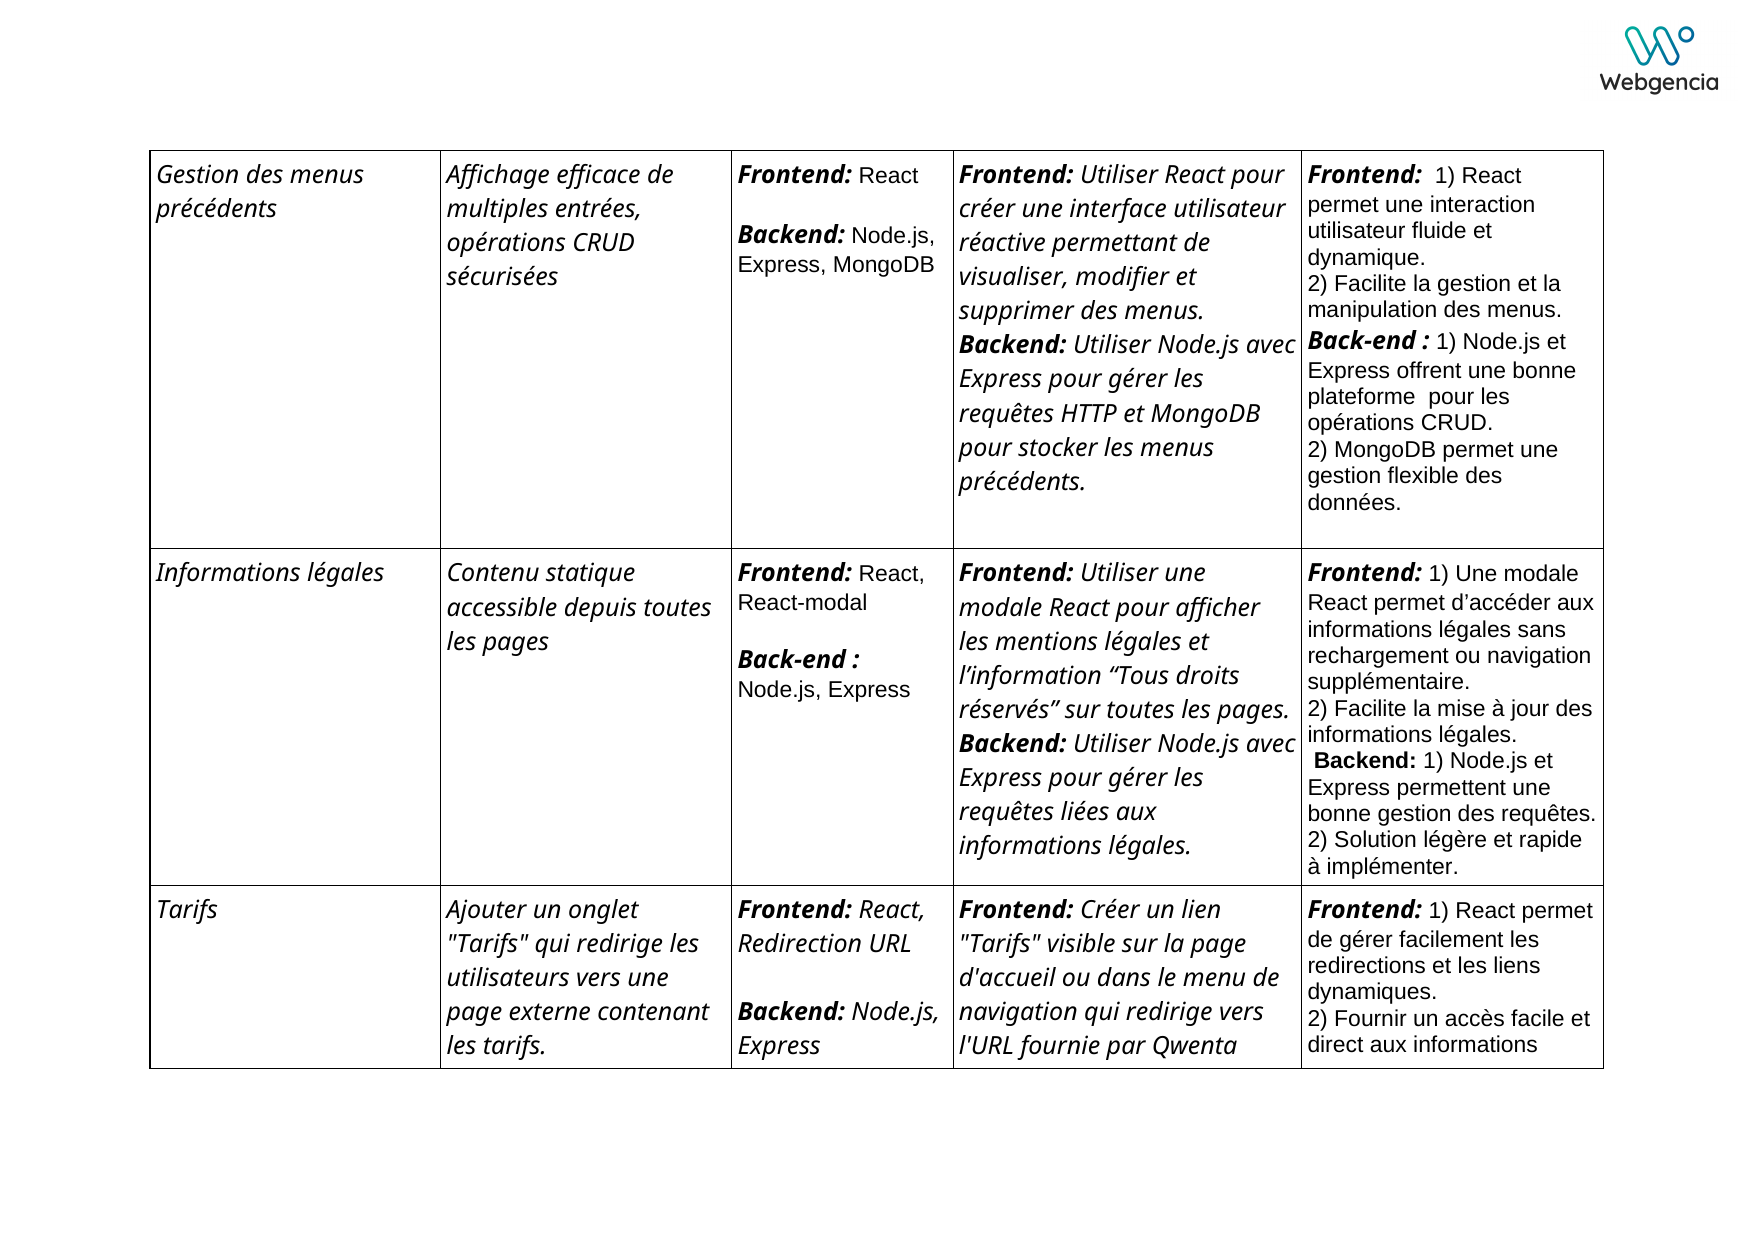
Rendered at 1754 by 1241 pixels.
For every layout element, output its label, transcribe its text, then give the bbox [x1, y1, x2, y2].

table_cell Frontend: React Backend: Node.js, Express, MongoDB [732, 151, 953, 548]
table_cell Frontend: Créer un lien "Tarifs" visible sur la page d'accueil ou dans le menu de navigation qui redirige vers l'URL fournie par Qwenta [954, 886, 1301, 1068]
table_cell Frontend: Utiliser React pour créer une interface utilisateur réactive permettant de visualiser, modifier et supprimer des menus. Backend: Utiliser Node.js avec Express pour gérer les requêtes HTTP et MongoDB pour stocker les menus précédents. [954, 151, 1301, 548]
table_cell Frontend: 1) Une modale React permet d’accéder aux informations légales sans rechargement ou navigation supplémentaire. 2) Facilite la mise à jour des informations légales. Backend: 1) Node.js et Express permettent une bonne gestion des requêtes. 2) Solution légère et rapide à implémenter. [1302, 549, 1603, 885]
table_cell Ajouter un onglet "Tarifs" qui redirige les utilisateurs vers une page externe contenant les tarifs. [441, 886, 731, 1068]
table_cell Affichage efficace de multiples entrées, opérations CRUD sécurisées [441, 151, 731, 548]
table_cell Frontend: React, React-modal Back-end : Node.js, Express [732, 549, 953, 885]
table_cell Contenu statique accessible depuis toutes les pages [441, 549, 731, 885]
table_cell Informations légales [151, 549, 440, 885]
table_cell Frontend: 1) React permet de gérer facilement les redirections et les liens dynamiques. 2) Fournir un accès facile et direct aux informations [1302, 886, 1603, 1068]
table_cell Gestion des menus précédents [151, 151, 440, 548]
table_cell Tarifs [151, 886, 440, 1068]
table_cell Frontend: React, Redirection URL Backend: Node.js, Express [732, 886, 953, 1068]
table_cell Frontend: 1) React permet une interaction utilisateur fluide et dynamique. 2) Facilite la gestion et la manipulation des menus. Back-end : 1) Node.js et Express offrent une bonne plateforme pour les opérations CRUD. 2) MongoDB permet une gestion flexible des données. [1302, 151, 1603, 548]
picture [1580, 20, 1739, 101]
table_cell Frontend: Utiliser une modale React pour afficher les mentions légales et l’information “Tous droits réservés” sur toutes les pages. Backend: Utiliser Node.js avec Express pour gérer les requêtes liées aux informations légales. [954, 549, 1301, 885]
